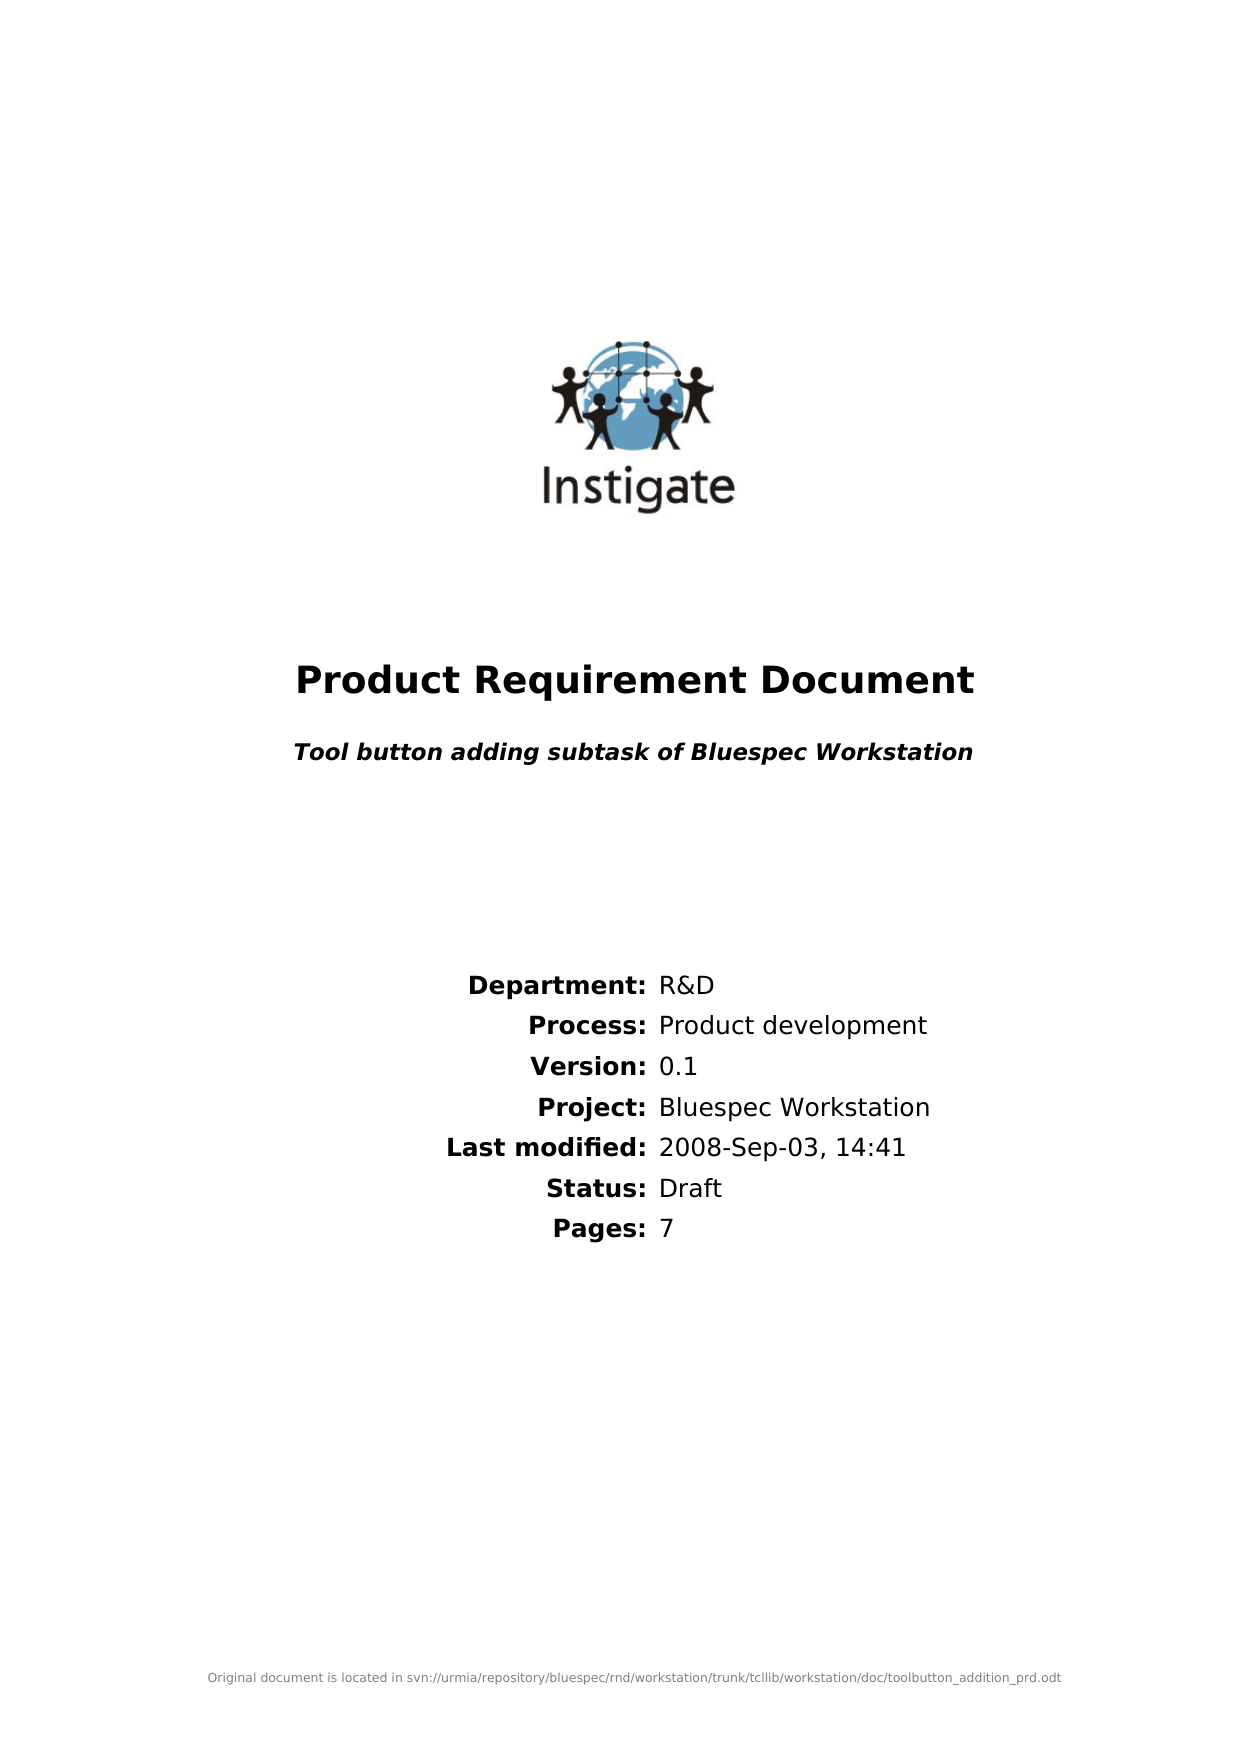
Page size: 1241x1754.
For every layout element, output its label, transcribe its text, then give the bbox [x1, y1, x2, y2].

table_cell Department: [89, 965, 653, 1006]
table_cell Project: [89, 1087, 653, 1128]
table_cell R&D [653, 965, 1181, 1006]
table_cell Process: [89, 1006, 653, 1046]
table_cell Product development [653, 1006, 1181, 1046]
table_cell [653, 1250, 1181, 1290]
table_cell 0.1 [653, 1046, 1181, 1087]
table_cell Version: [89, 1046, 653, 1087]
table_cell 7 [653, 1209, 1181, 1249]
table_cell [89, 1250, 653, 1290]
title Product Requirement Document [88, 658, 1181, 702]
table_cell Pages: [89, 1209, 653, 1249]
picture [515, 339, 754, 517]
table_cell Status: [89, 1168, 653, 1209]
subtitle Tool button adding subtask of Bluespec Workstation [88, 739, 1181, 766]
table_header [89, 925, 653, 965]
table_cell 2008-Sep-03, 13:52 [653, 1128, 1181, 1168]
table_cell Draft [653, 1168, 1181, 1209]
table_header [653, 925, 1181, 965]
table_cell Last modified: [89, 1128, 653, 1168]
table_cell Bluespec Workstation [653, 1087, 1181, 1128]
